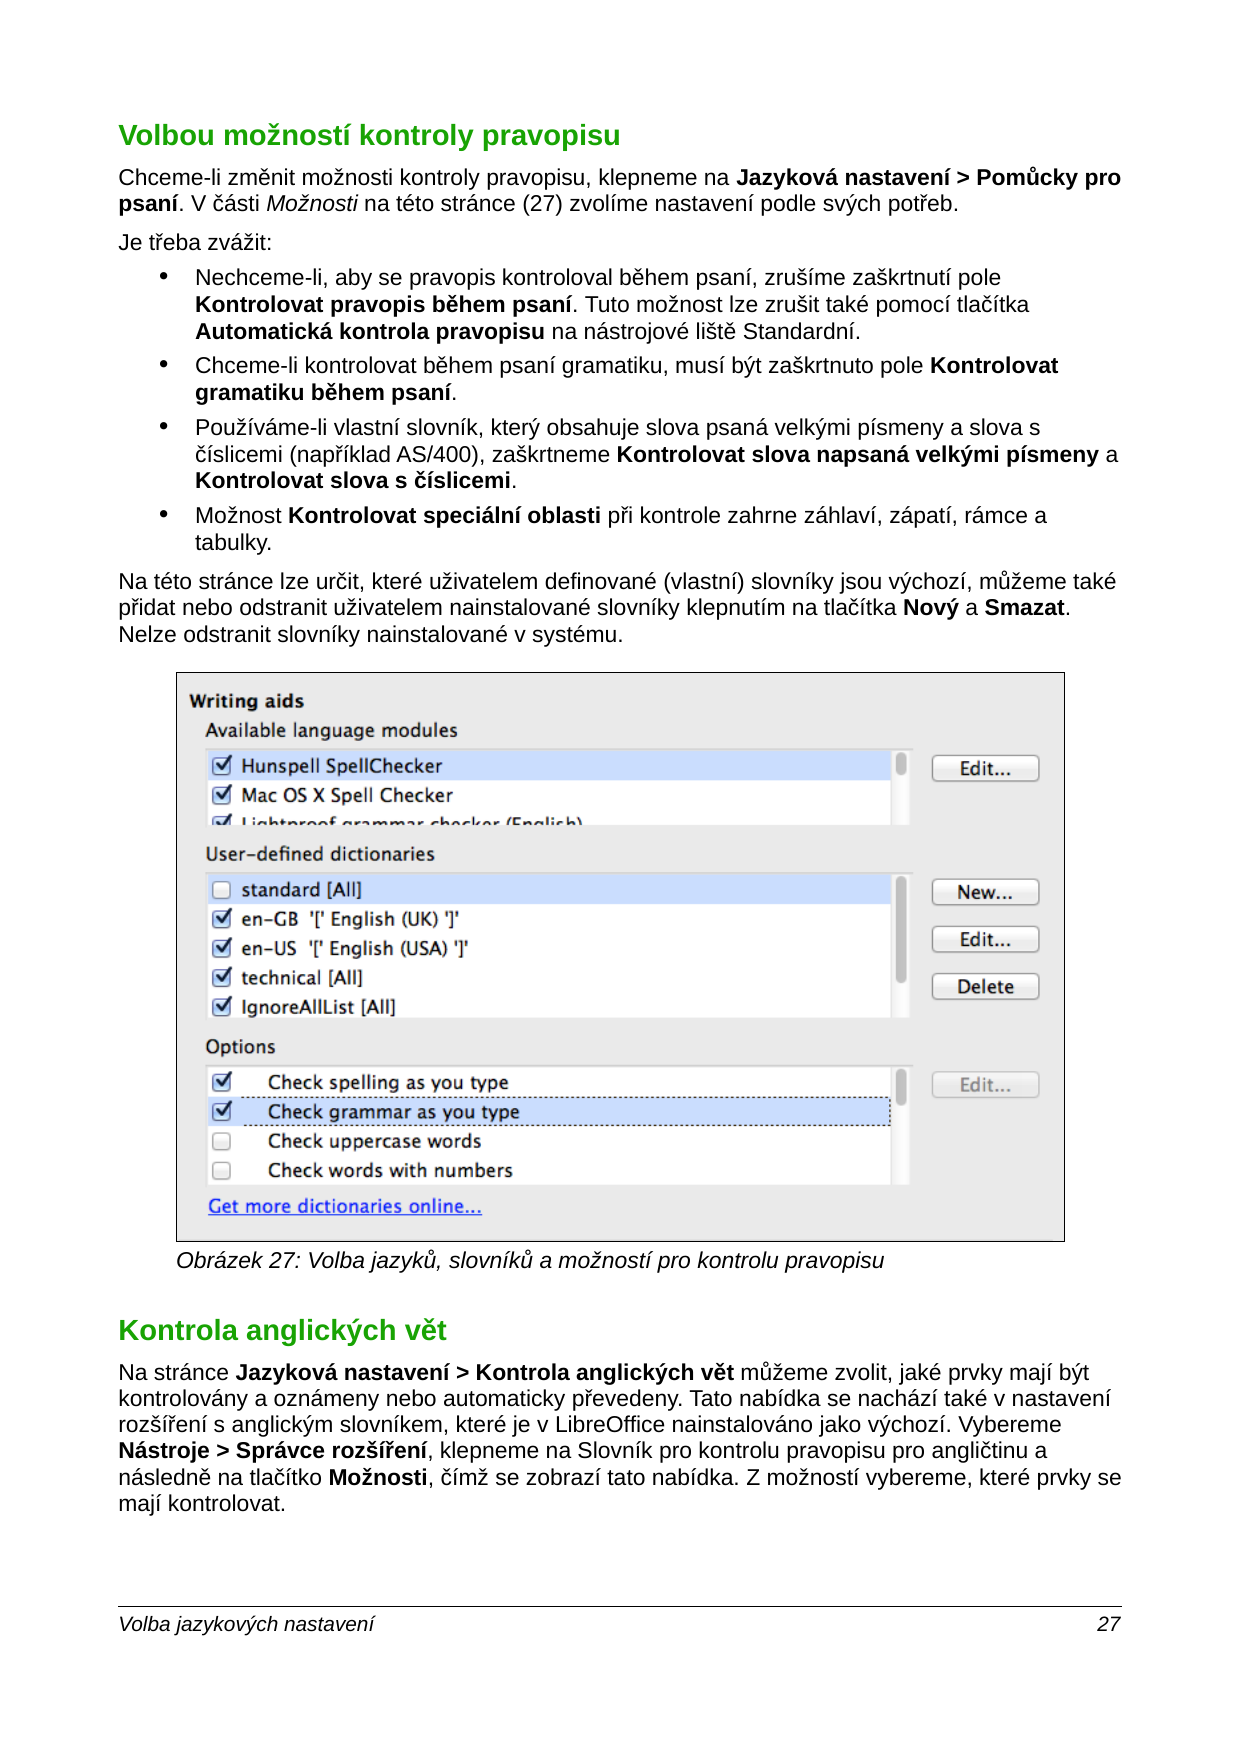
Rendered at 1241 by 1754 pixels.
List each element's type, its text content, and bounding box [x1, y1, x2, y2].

list Je třeba zvážit: [118, 229, 1122, 256]
text Chceme-li změnit možnosti kontroly pravopisu, klepneme na Jazyková nastavení > Pomůcky pro psaní. V části Možnosti na této stránce (obrázek 27) zvolíme nastavení podle svých potřeb. [118, 164, 1122, 217]
list Chceme-li kontrolovat během psaní gramatiku, musí být zaškrtnuto pole Kontrolovat gramatiku během psaní. [156, 350, 1122, 406]
text Na stránce Jazyková nastavení > Kontrola anglických vět můžeme zvolit, jaké prvky mají být kontrolovány a oznámeny nebo automaticky převedeny. Tato nabídka se nachází také v nastavení rozšíření s anglickým slovníkem, které je v LibreOffice nainstalováno jako výchozí. Vybereme Nástroje > Správce rozšíření, klepneme na Slovník pro kontrolu pravopisu pro angličtinu a následně na tlačítko Možnosti, čímž se zobrazí tato nabídka. Z možností vybereme, které prvky se mají kontrolovat. [118, 1358, 1122, 1517]
subtitle Volbou možností kontroly pravopisu [118, 118, 1122, 152]
list Používáme-li vlastní slovník, který obsahuje slova psaná velkými písmeny a slova s ​​číslicemi (například AS/400), zaškrtneme Kontrolovat slova napsaná velkými písmeny a Kontrolovat slova s ​​číslicemi. [156, 412, 1122, 494]
subtitle Kontrola anglických vět [118, 1312, 1122, 1346]
list Možnost Kontrolovat speciální oblasti při kontrole zahrne záhlaví, zápatí, rámce a tabulky. [156, 500, 1122, 556]
text Na této stránce lze určit, které uživatelem definované (vlastní) slovníky jsou výchozí, můžeme také přidat nebo odstranit uživatelem nainstalované slovníky klepnutím na tlačítka Nový a Smazat. Nelze odstranit slovníky nainstalované v systému. [118, 568, 1122, 647]
list Nechceme-li, aby se pravopis kontroloval během psaní, zrušíme zaškrtnutí pole Kontrolovat pravopis během psaní. Tuto možnost lze zrušit také pomocí tlačítka Automatická kontrola pravopisu na nástrojové liště Standardní. [156, 262, 1122, 344]
picture [177, 673, 1064, 1241]
text Obrázek 27: Volba jazyků, slovníků a možností pro kontrolu pravopisu [176, 1247, 1064, 1274]
